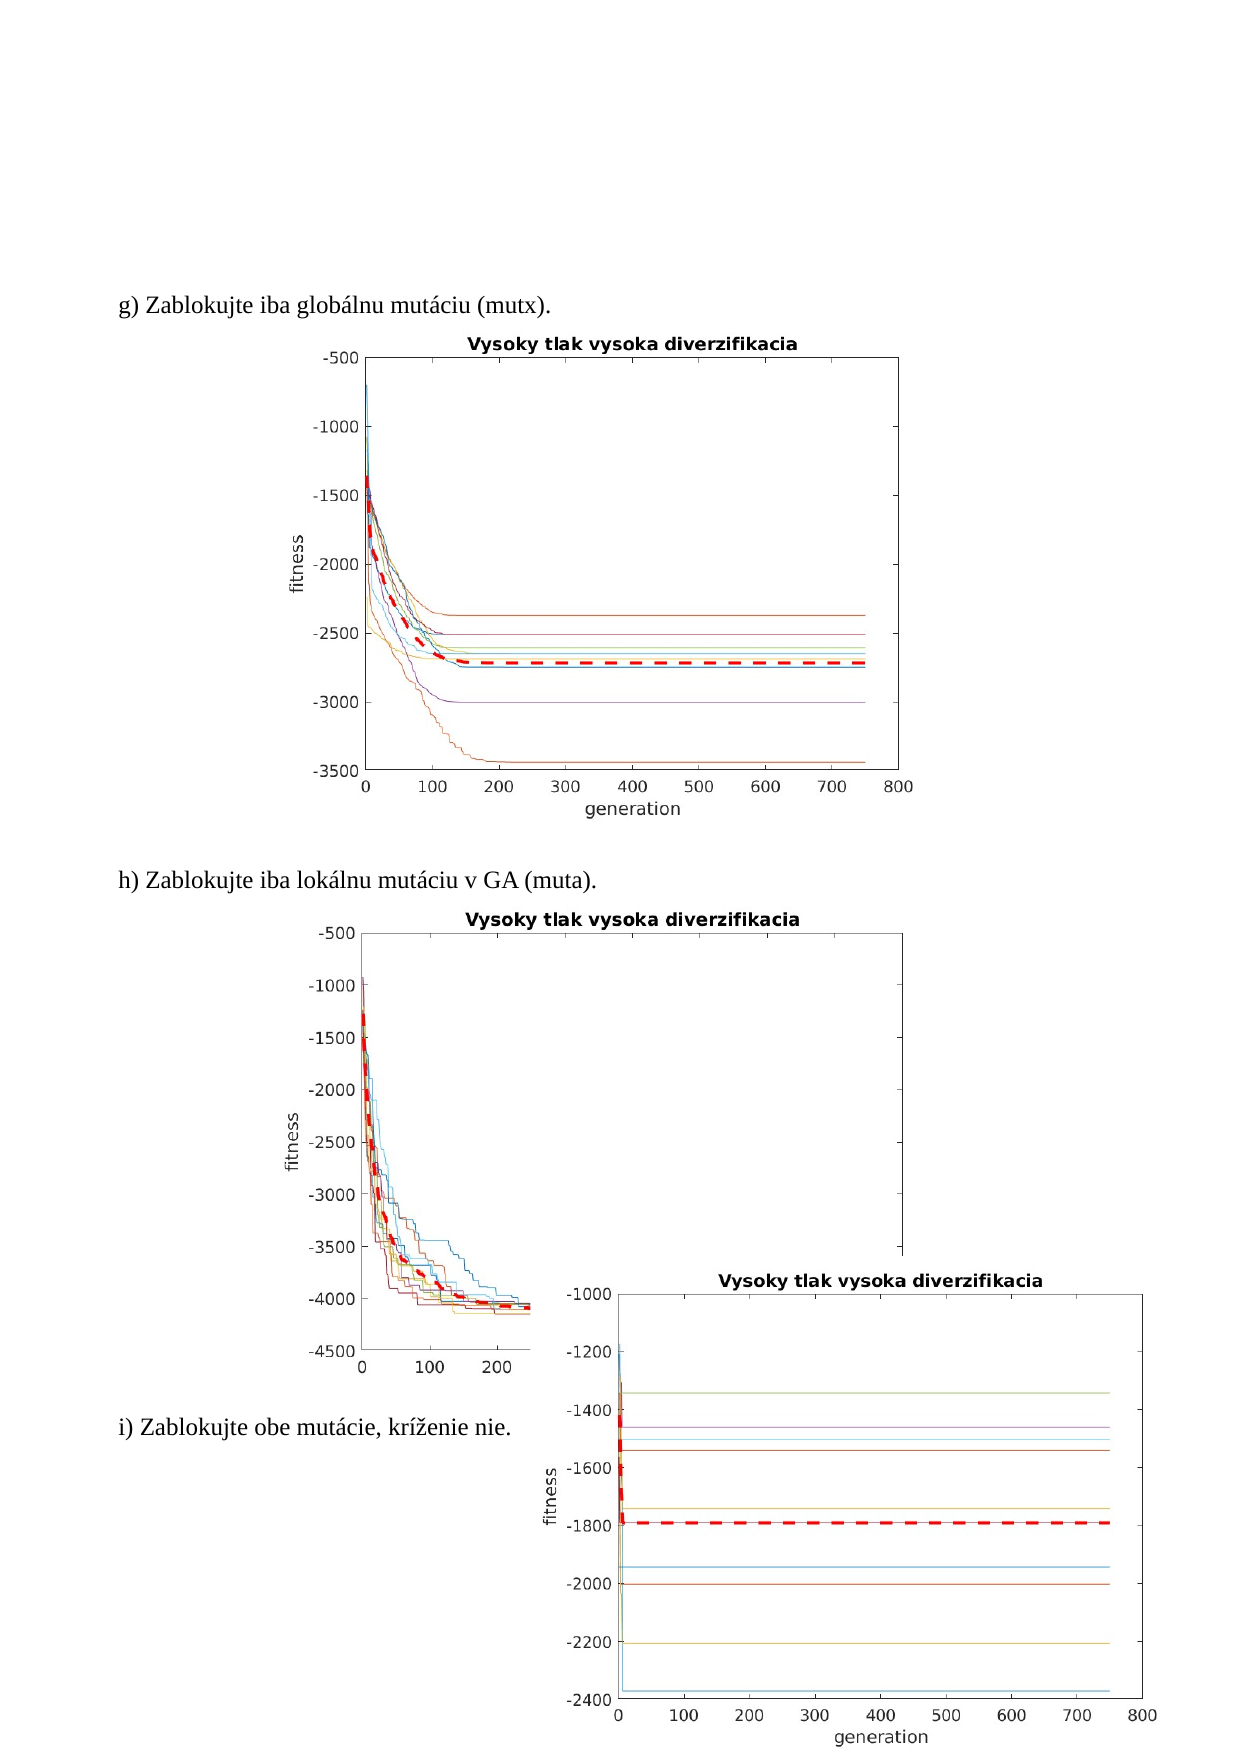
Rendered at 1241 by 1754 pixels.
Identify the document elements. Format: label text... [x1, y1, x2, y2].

text i) Zablokujte obe mutácie, kríženie nie. [118, 1412, 530, 1441]
picture [276, 319, 964, 826]
text h) Zablokujte iba lokálnu mutáciu v GA (muta). [118, 866, 1122, 894]
picture [272, 894, 1207, 1754]
text g) Zablokujte iba globálnu mutáciu (mutx). [118, 291, 1122, 319]
